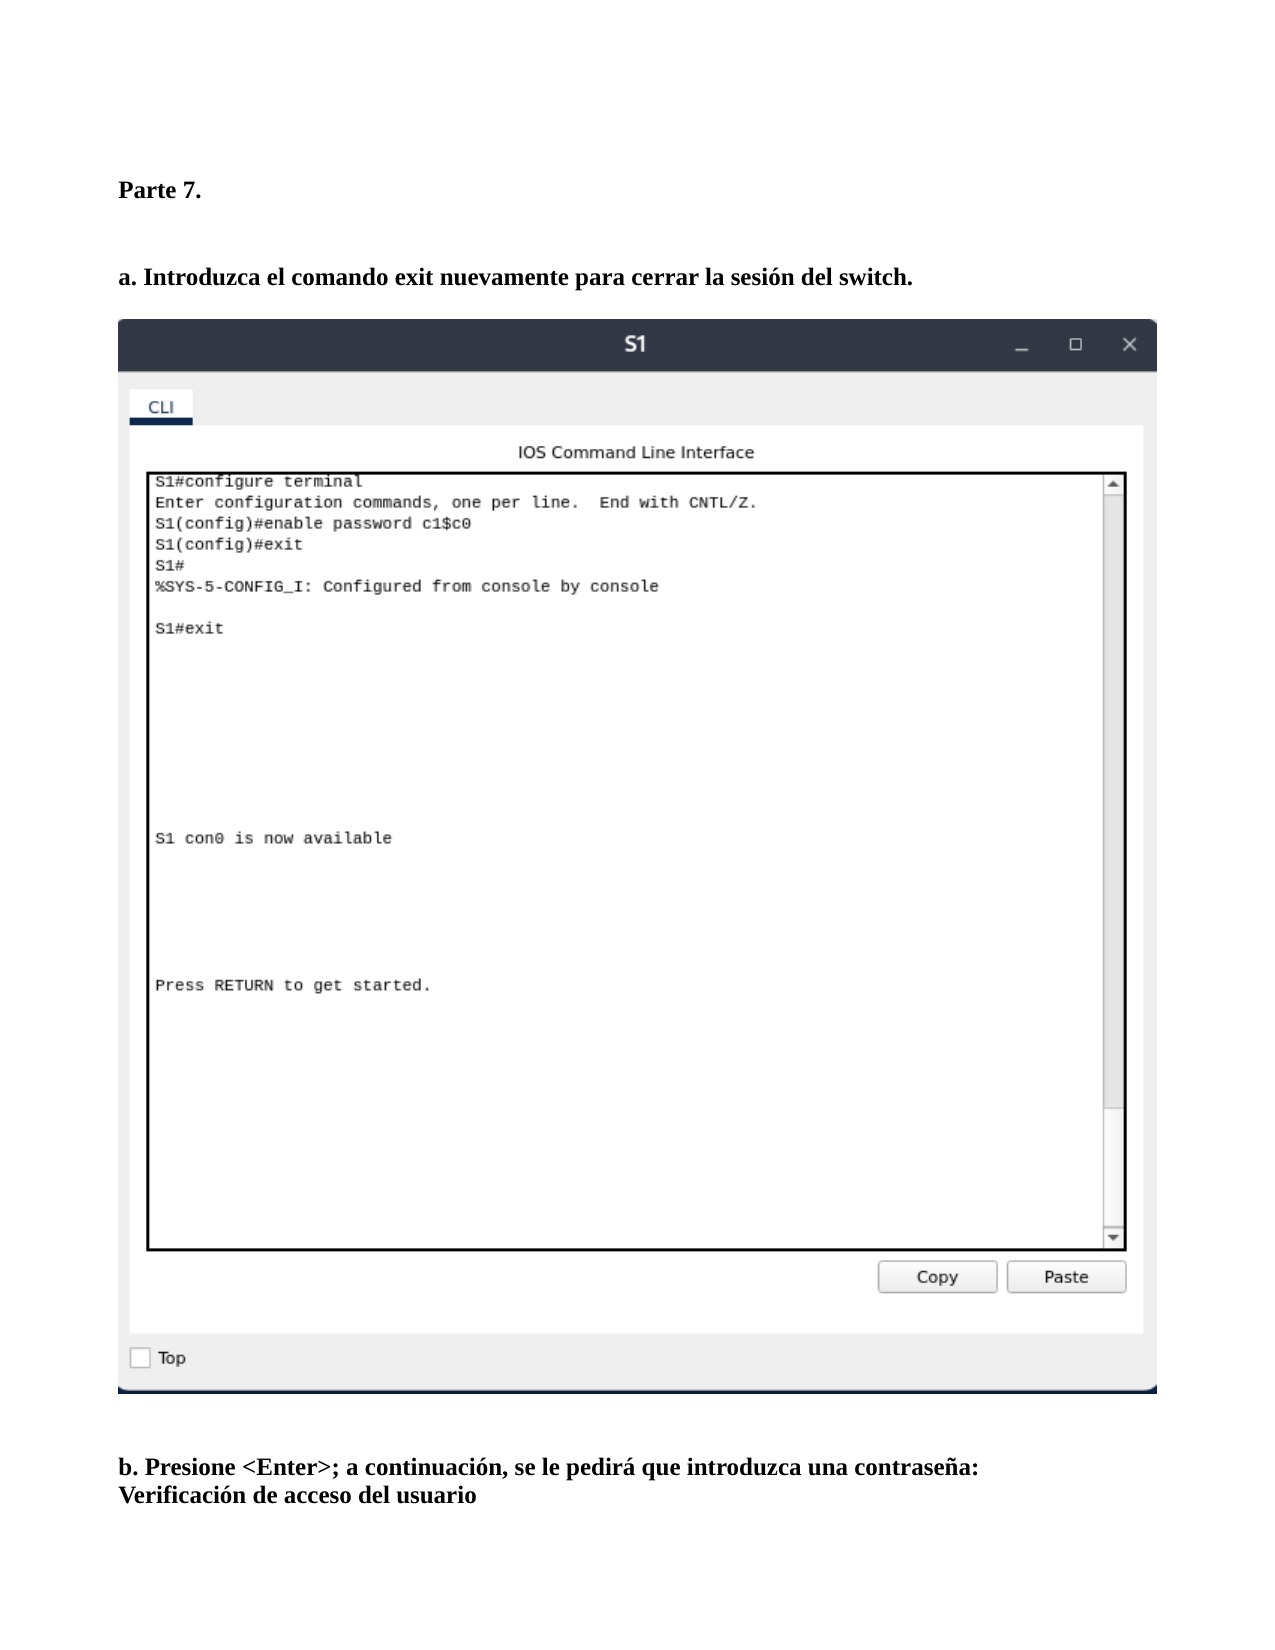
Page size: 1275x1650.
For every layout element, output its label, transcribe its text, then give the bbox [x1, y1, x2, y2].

picture [118, 319, 1157, 1394]
text Parte 7. [118, 176, 1157, 204]
text b. Presione <Enter>; a continuación, se le pedirá que introduzca una contraseña: [118, 1452, 1157, 1480]
text a. Introduzca el comando exit nuevamente para cerrar la sesión del switch. [118, 262, 1157, 291]
text Verificación de acceso del usuario [118, 1480, 1157, 1509]
